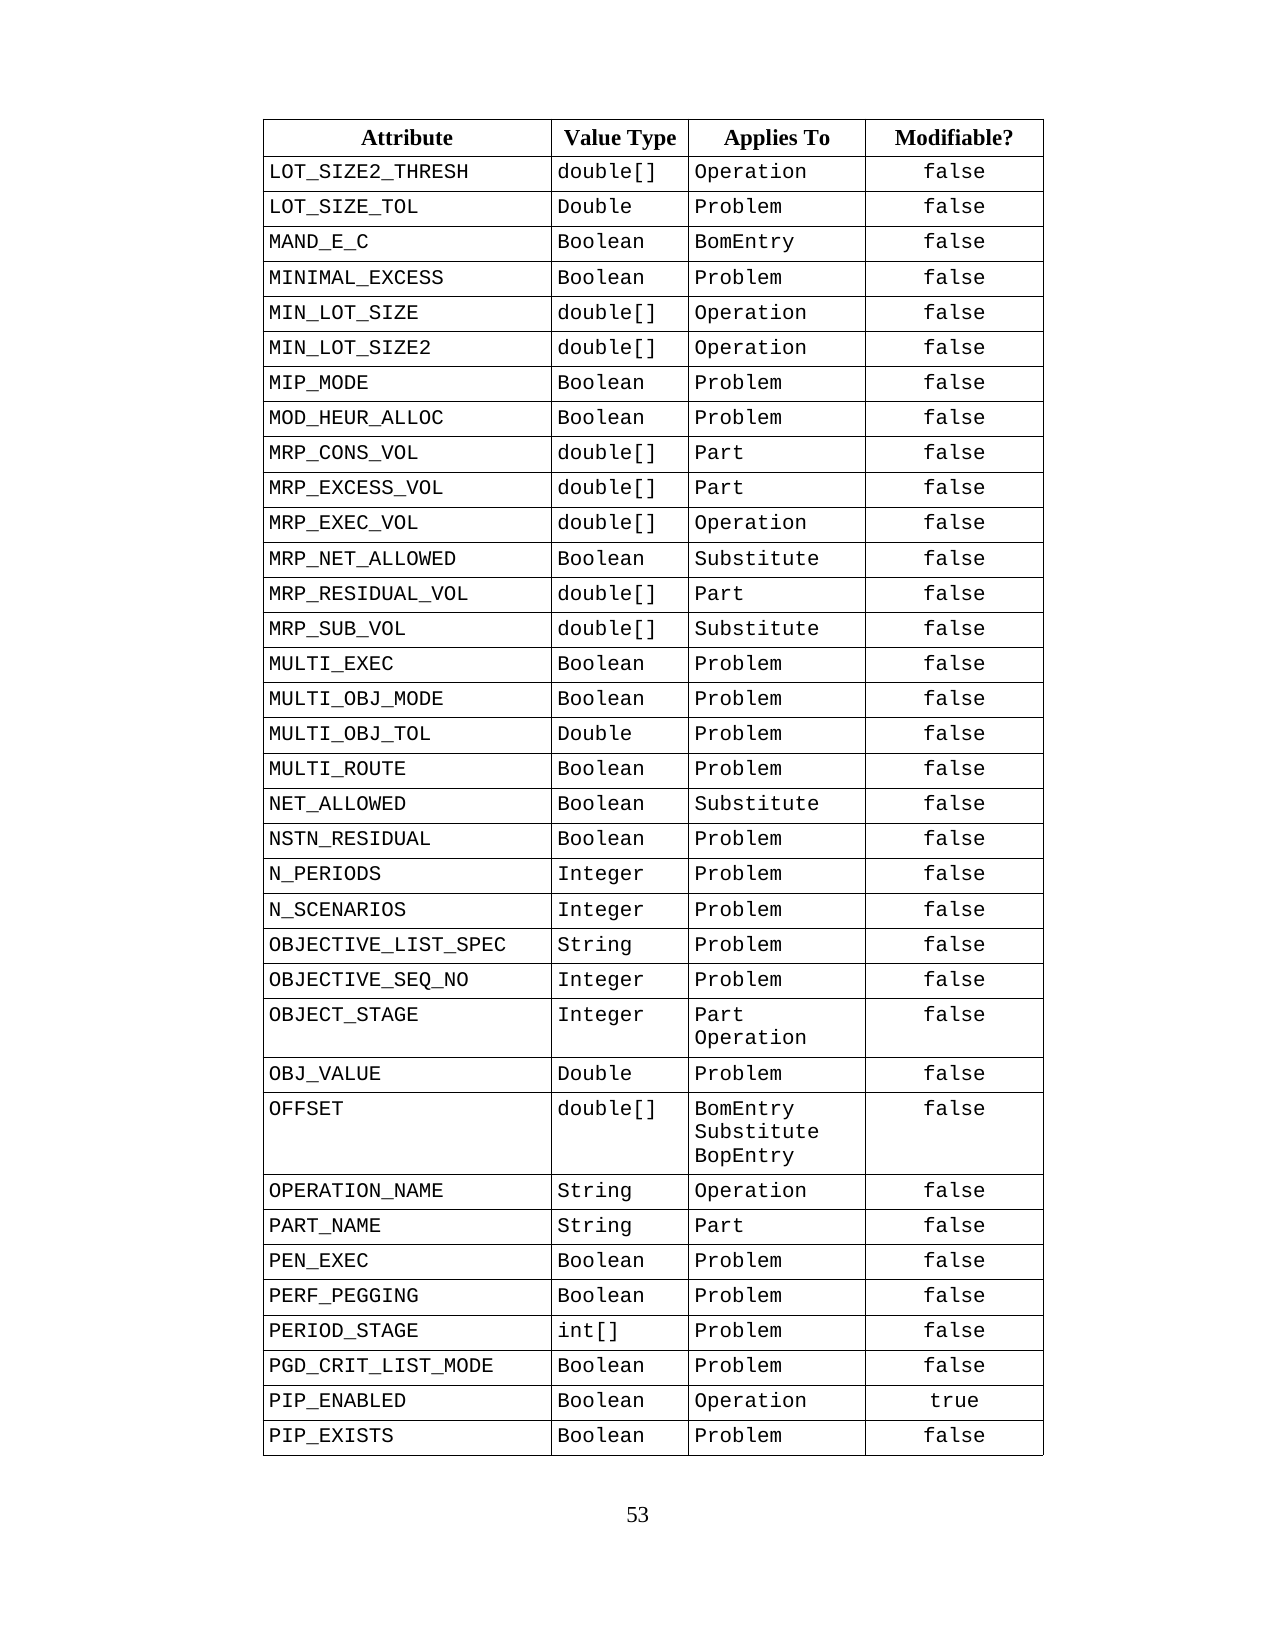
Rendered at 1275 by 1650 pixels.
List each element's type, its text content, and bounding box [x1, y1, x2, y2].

table_cell Part [689, 473, 865, 507]
table_cell Boolean [552, 262, 688, 296]
table_cell Double [552, 718, 688, 752]
table_cell Double [552, 192, 688, 226]
table_cell MRP_EXCESS_VOL [264, 473, 551, 507]
table_cell MRP_CONS_VOL [264, 437, 551, 472]
table_cell double[] [552, 332, 688, 366]
table_cell Part [689, 437, 865, 472]
table_cell OFFSET [264, 1093, 551, 1174]
table_cell Problem [689, 964, 865, 998]
table_cell Integer [552, 964, 688, 998]
table_cell MULTI_OBJ_MODE [264, 683, 551, 717]
table_cell Problem [689, 648, 865, 682]
table_cell PERF_PEGGING [264, 1280, 551, 1314]
table_cell Operation [689, 157, 865, 191]
table_cell MRP_RESIDUAL_VOL [264, 578, 551, 612]
table_cell Boolean [552, 367, 688, 401]
table_cell FALSE [866, 894, 1043, 928]
table_cell Operation [689, 1386, 865, 1420]
table_cell FALSE [866, 1421, 1043, 1455]
table_cell MINIMAL_EXCESS [264, 262, 551, 296]
table_cell MULTI_ROUTE [264, 754, 551, 787]
table_cell NSTN_RESIDUAL [264, 824, 551, 858]
table_cell Problem [689, 1245, 865, 1279]
table_cell PIP_ENABLED [264, 1386, 551, 1420]
table_cell MOD_HEUR_ALLOC [264, 402, 551, 436]
table_cell double[] [552, 578, 688, 612]
table_cell TRUE [866, 929, 1043, 963]
table_cell int[] [552, 1316, 688, 1349]
table_cell MIN_LOT_SIZE [264, 297, 551, 331]
table_cell TRUE [866, 1316, 1043, 1349]
table_cell Problem [689, 1351, 865, 1385]
table_cell MRP_NET_ALLOWED [264, 543, 551, 577]
table_cell Problem [689, 367, 865, 401]
table_cell TRUE [866, 964, 1043, 998]
table_cell MIN_LOT_SIZE2 [264, 332, 551, 366]
table_cell PGD_CRIT_LIST_MODE [264, 1351, 551, 1385]
table_cell FALSE [866, 508, 1043, 542]
table_cell TRUE [866, 1386, 1043, 1420]
table_cell Boolean [552, 543, 688, 577]
table_cell Problem [689, 929, 865, 963]
table_cell TRUE [866, 648, 1043, 682]
table_cell MRP_SUB_VOL [264, 613, 551, 647]
table_cell Problem [689, 754, 865, 787]
table_cell double[] [552, 437, 688, 472]
table_cell Problem [689, 402, 865, 436]
table_cell LOT_SIZE_TOL [264, 192, 551, 226]
table_header Value Type [552, 120, 688, 156]
table_cell Part [689, 1210, 865, 1244]
table_cell TRUE [866, 789, 1043, 823]
table_cell TRUE [866, 543, 1043, 577]
table_cell Boolean [552, 754, 688, 787]
table_cell TRUE [866, 1351, 1043, 1385]
table_cell OBJECTIVE_LIST_SPEC [264, 929, 551, 963]
table_cell Problem [689, 262, 865, 296]
table_cell TRUE [866, 754, 1043, 787]
table_cell TRUE [866, 824, 1043, 858]
table_cell TRUE [866, 1093, 1043, 1174]
table_cell Double [552, 1058, 688, 1092]
table_cell Problem [689, 1316, 865, 1349]
table_cell BomEntry [689, 227, 865, 261]
table_cell double[] [552, 508, 688, 542]
table_cell double[] [552, 157, 688, 191]
table_cell Boolean [552, 1245, 688, 1279]
table_cell Problem [689, 859, 865, 893]
table_cell BomEntry Substitute BopEntry [689, 1093, 865, 1174]
table_cell Boolean [552, 1280, 688, 1314]
table_cell String [552, 929, 688, 963]
table_cell N_SCENARIOS [264, 894, 551, 928]
table_cell OPERATION_NAME [264, 1175, 551, 1209]
table_cell Substitute [689, 543, 865, 577]
table_cell MULTI_EXEC [264, 648, 551, 682]
table_cell Problem [689, 683, 865, 717]
table_cell Operation [689, 332, 865, 366]
table_cell LOT_SIZE2_THRESH [264, 157, 551, 191]
table_cell FALSE [866, 437, 1043, 472]
table_cell Substitute [689, 613, 865, 647]
table_cell double[] [552, 613, 688, 647]
table_cell NET_ALLOWED [264, 789, 551, 823]
table_cell FALSE [866, 1058, 1043, 1092]
table_cell Boolean [552, 789, 688, 823]
table_cell Boolean [552, 648, 688, 682]
table_cell Integer [552, 999, 688, 1057]
table_header Applies To [689, 120, 865, 156]
table_cell Integer [552, 859, 688, 893]
table_cell PIP_EXISTS [264, 1421, 551, 1455]
table_cell Problem [689, 718, 865, 752]
table_cell FALSE [866, 578, 1043, 612]
table_cell String [552, 1175, 688, 1209]
table_cell TRUE [866, 332, 1043, 366]
table_cell Operation [689, 1175, 865, 1209]
table_cell Problem [689, 894, 865, 928]
table_cell TRUE [866, 297, 1043, 331]
table_cell TRUE [866, 192, 1043, 226]
table_cell N_PERIODS [264, 859, 551, 893]
table_cell Part Operation [689, 999, 865, 1057]
table_cell FALSE [866, 262, 1043, 296]
table_cell Boolean [552, 1386, 688, 1420]
table_cell FALSE [866, 999, 1043, 1057]
table_cell Substitute [689, 789, 865, 823]
table_cell OBJ_VALUE [264, 1058, 551, 1092]
table_cell Boolean [552, 227, 688, 261]
table_cell TRUE [866, 402, 1043, 436]
table_cell Problem [689, 1421, 865, 1455]
table_cell TRUE [866, 227, 1043, 261]
table_cell TRUE [866, 1245, 1043, 1279]
table_cell Integer [552, 894, 688, 928]
table_cell Boolean [552, 1351, 688, 1385]
table_cell FALSE [866, 613, 1043, 647]
table_cell Operation [689, 508, 865, 542]
table_cell MIP_MODE [264, 367, 551, 401]
table_cell double[] [552, 297, 688, 331]
table_cell PART_NAME [264, 1210, 551, 1244]
table_cell Boolean [552, 1421, 688, 1455]
table_header Modifiable? [866, 120, 1043, 156]
table_cell Problem [689, 1058, 865, 1092]
table_cell MAND_E_C [264, 227, 551, 261]
table_cell TRUE [866, 1280, 1043, 1314]
table_cell String [552, 1210, 688, 1244]
table_cell MULTI_OBJ_TOL [264, 718, 551, 752]
table_cell Boolean [552, 824, 688, 858]
table_cell TRUE [866, 1210, 1043, 1244]
table_cell TRUE [866, 683, 1043, 717]
table_cell Operation [689, 297, 865, 331]
table_cell MRP_EXEC_VOL [264, 508, 551, 542]
table_cell PEN_EXEC [264, 1245, 551, 1279]
table_cell Part [689, 578, 865, 612]
table_header Attribute [264, 120, 551, 156]
table_cell OBJECTIVE_SEQ_NO [264, 964, 551, 998]
table_cell OBJECT_STAGE [264, 999, 551, 1057]
table_cell TRUE [866, 1175, 1043, 1209]
table_cell FALSE [866, 859, 1043, 893]
table_cell Boolean [552, 402, 688, 436]
table_cell Problem [689, 192, 865, 226]
table_cell double[] [552, 1093, 688, 1174]
table_cell Problem [689, 824, 865, 858]
table_cell PERIOD_STAGE [264, 1316, 551, 1349]
table_cell FALSE [866, 473, 1043, 507]
table_cell Problem [689, 1280, 865, 1314]
table_cell Boolean [552, 683, 688, 717]
table_cell TRUE [866, 718, 1043, 752]
table_cell double[] [552, 473, 688, 507]
table_cell TRUE [866, 367, 1043, 401]
table_cell TRUE [866, 157, 1043, 191]
